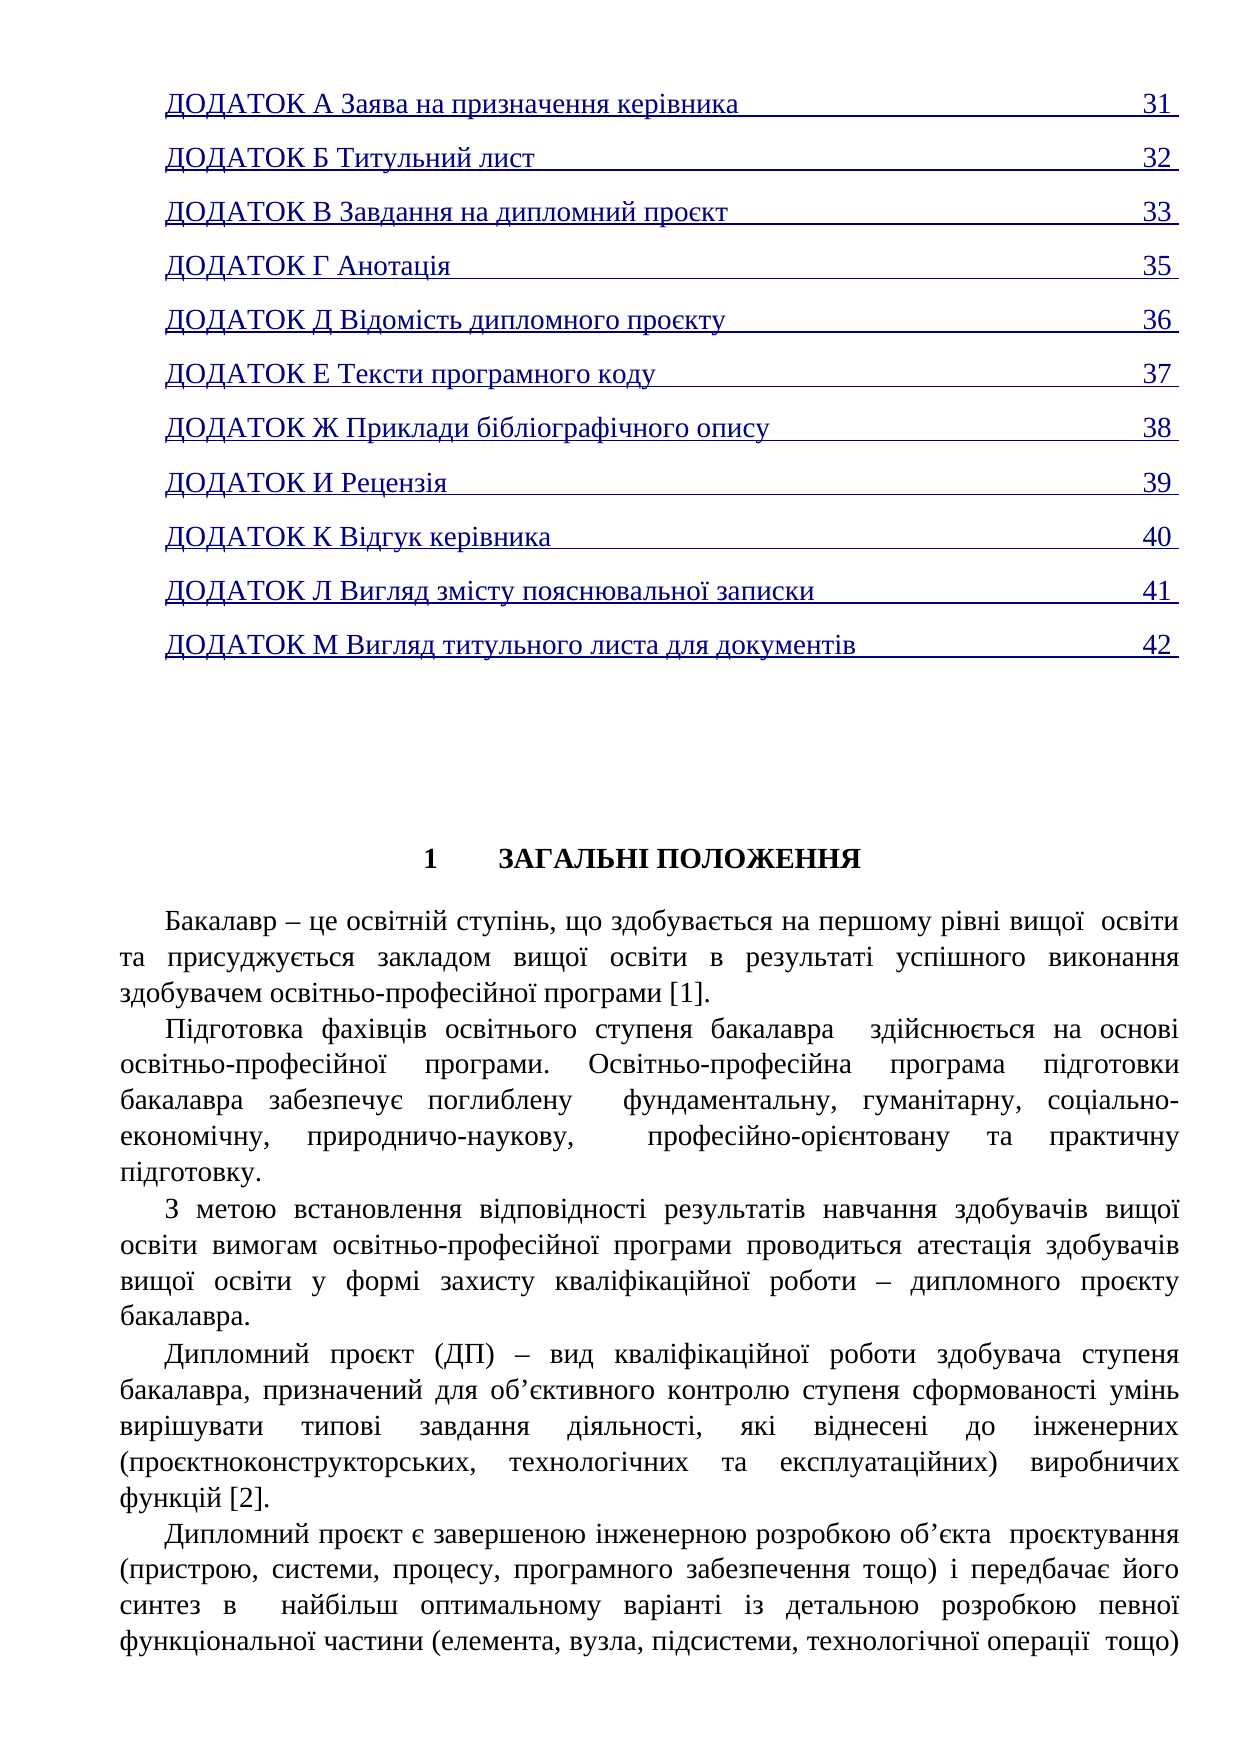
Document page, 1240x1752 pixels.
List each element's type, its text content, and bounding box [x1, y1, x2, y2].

text ДОДАТОК Г Анотація 35 [165, 248, 1179, 278]
text ДОДАТОК Е Тексти програмного коду 37 [165, 357, 1179, 386]
text ДОДАТОК М Вигляд титульного листа для документів 42 [165, 627, 1179, 656]
text ДОДАТОК К Відгук керівника 40 [165, 519, 1179, 548]
text ДОДАТОК А Заява на призначення керівника 31 [165, 86, 1179, 115]
text Дипломний проєкт є завершеною інженерною розробкою об’єкта проєктування (пристрою, системи, процесу, програмного забезпечення тощо) і передбачає його синтез в найбільш оптимальному варіанті із детальною розробкою певної функціональної частини (елемента, вузла, підсистеми, технологічної операції тощо) [119, 1516, 1180, 1657]
text Дипломний проєкт (ДП) – вид кваліфікаційної роботи здобувача ступеня бакалавра, призначений для об’єктивного контролю ступеня сформованості умінь вирішувати типові завдання діяльності, які віднесені до інженерних (проєктноконструкторських, технологічних та експлуатаційних) виробничих функцій [2]. [119, 1337, 1180, 1513]
text Підготовка фахівців освітнього ступеня бакалавра здійснюється на основі освітньо-професійної програми. Освітньо-професійна програма підготовки бакалавра забезпечує поглиблену фундаментальну, гуманітарну, соціально-економічну, природничо-наукову, професійно-орієнтовану та практичну підготовку. [120, 1011, 1180, 1188]
text ДОДАТОК Б Титульний лист 32 [165, 140, 1179, 169]
text ДОДАТОК Л Вигляд змісту пояснювальної записки 41 [165, 573, 1179, 602]
text З метою встановлення відповідності результатів навчання здобувачів вищої освіти вимогам освітньо-професійної програми проводиться атестація здобувачів вищої освіти у формі захисту кваліфікаційної роботи – дипломного проєкту бакалавра. [120, 1191, 1180, 1332]
text ДОДАТОК И Рецензія 39 [165, 465, 1179, 494]
text ДОДАТОК Д Відомість дипломного проєкту 36 [165, 302, 1179, 331]
text ДОДАТОК Ж Приклади бібліографічного опису 38 [165, 411, 1179, 440]
text ДОДАТОК В Завдання на дипломний проєкт 33 [165, 194, 1179, 223]
subtitle ЗАГАЛЬНІ ПОЛОЖЕННЯ [121, 841, 1178, 875]
text Бакалавр – це освітній ступінь, що здобувається на першому рівні вищої освіти та присуджується закладом вищої освіти в результаті успішного виконання здобувачем освітньо-професійної програми [1]. [119, 903, 1180, 1008]
